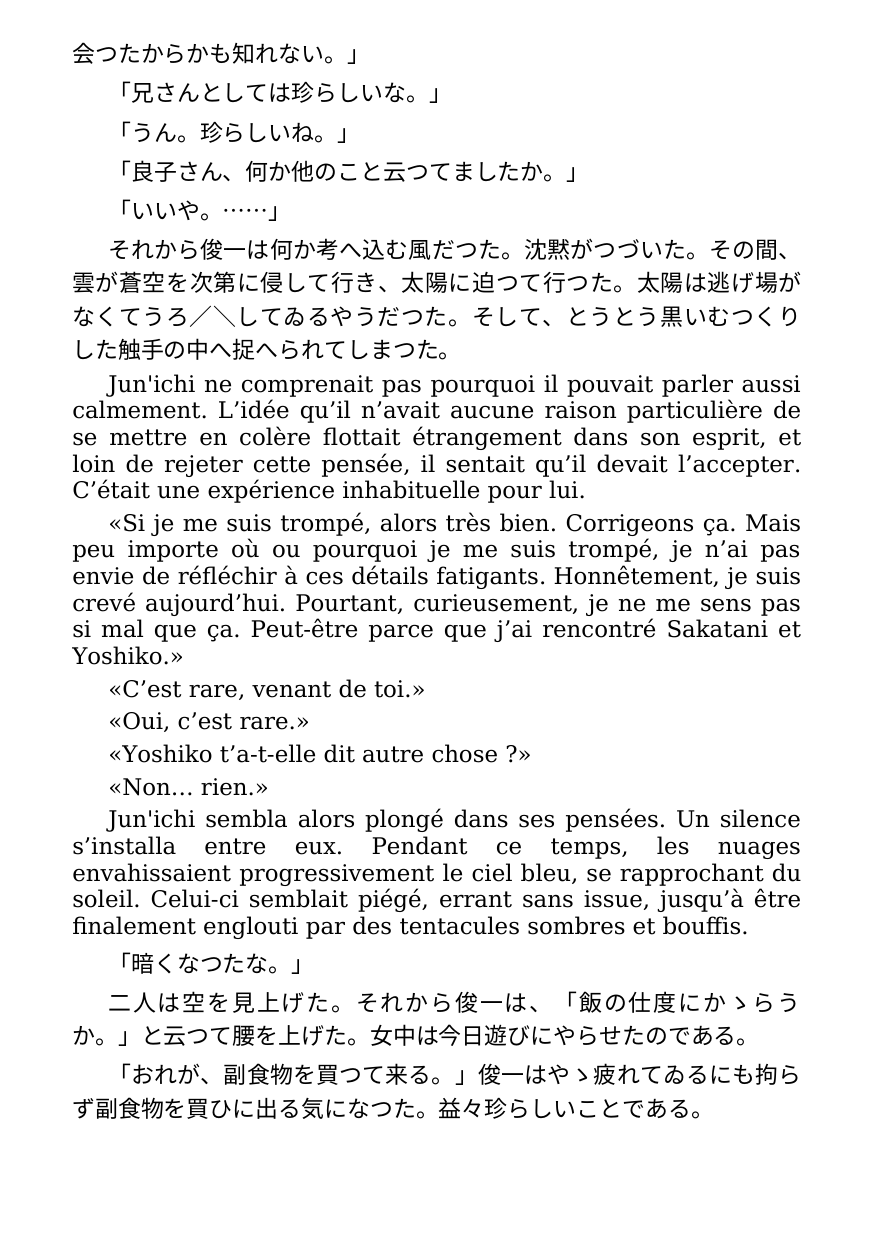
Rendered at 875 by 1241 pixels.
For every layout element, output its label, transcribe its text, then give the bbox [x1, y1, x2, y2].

text «Si je me suis trompé, alors très bien. Corrigeons ça. Mais peu importe où ou pourquoi je me suis trompé, je n’ai pas envie de réfléchir à ces détails fatigants. Honnêtement, je suis crevé aujourd’hui. Pourtant, curieusement, je ne me sens pas si mal que ça. Peut-être parce que j’ai rencontré Sakatani et Yoshiko.» [72, 510, 802, 670]
text «Oui, c’est rare.» [72, 708, 802, 735]
text 「良子さん、何か他のこと云つてましたか。」 [72, 153, 802, 187]
text «Yoshiko t’a-t-elle dit autre chose ?» [72, 741, 802, 768]
text 会つたからかも知れない。」 [72, 36, 802, 69]
text Jun'ichi sembla alors plongé dans ses pensées. Un silence s’installa entre eux. Pendant ce temps, les nuages envahissaient progressivement le ciel bleu, se rapprochant du soleil. Celui-ci semblait piégé, errant sans issue, jusqu’à être finalement englouti par des tentacules sombres et bouffis. [72, 806, 802, 940]
text Jun'ichi ne comprenait pas pourquoi il pouvait parler aussi calmement. L’idée qu’il n’avait aucune raison particulière de se mettre en colère flottait étrangement dans son esprit, et loin de rejeter cette pensée, il sentait qu’il devait l’accepter. C’était une expérience inhabituelle pour lui. [72, 371, 802, 504]
text それから俊一は何か考へ込む風だつた。沈黙がつづいた。その間、雲が蒼空を次第に侵して行き、太陽に迫つて行つた。太陽は逃げ場がなくてうろ／＼してゐるやうだつた。そして、とうとう黒いむつくりした触手の中へ捉へられてしまつた。 [72, 232, 802, 365]
text 「暗くなつたな。」 [72, 946, 802, 979]
text 「おれが、副食物を買つて来る。」俊一はやゝ疲れてゐるにも拘らず副食物を買ひに出る気になつた。益々珍らしいことである。 [72, 1057, 802, 1124]
text 「うん。珍らしいね。」 [72, 114, 802, 148]
text «Non… rien.» [72, 774, 802, 800]
text «C’est rare, venant de toi.» [72, 676, 802, 703]
text 「兄さんとしては珍らしいな。」 [72, 75, 802, 108]
text 「いいや。……」 [72, 193, 802, 226]
text 二人は空を見上げた。それから俊一は、「飯の仕度にかゝらうか。」と云つて腰を上げた。女中は今日遊びにやらせたのである。 [72, 985, 802, 1051]
